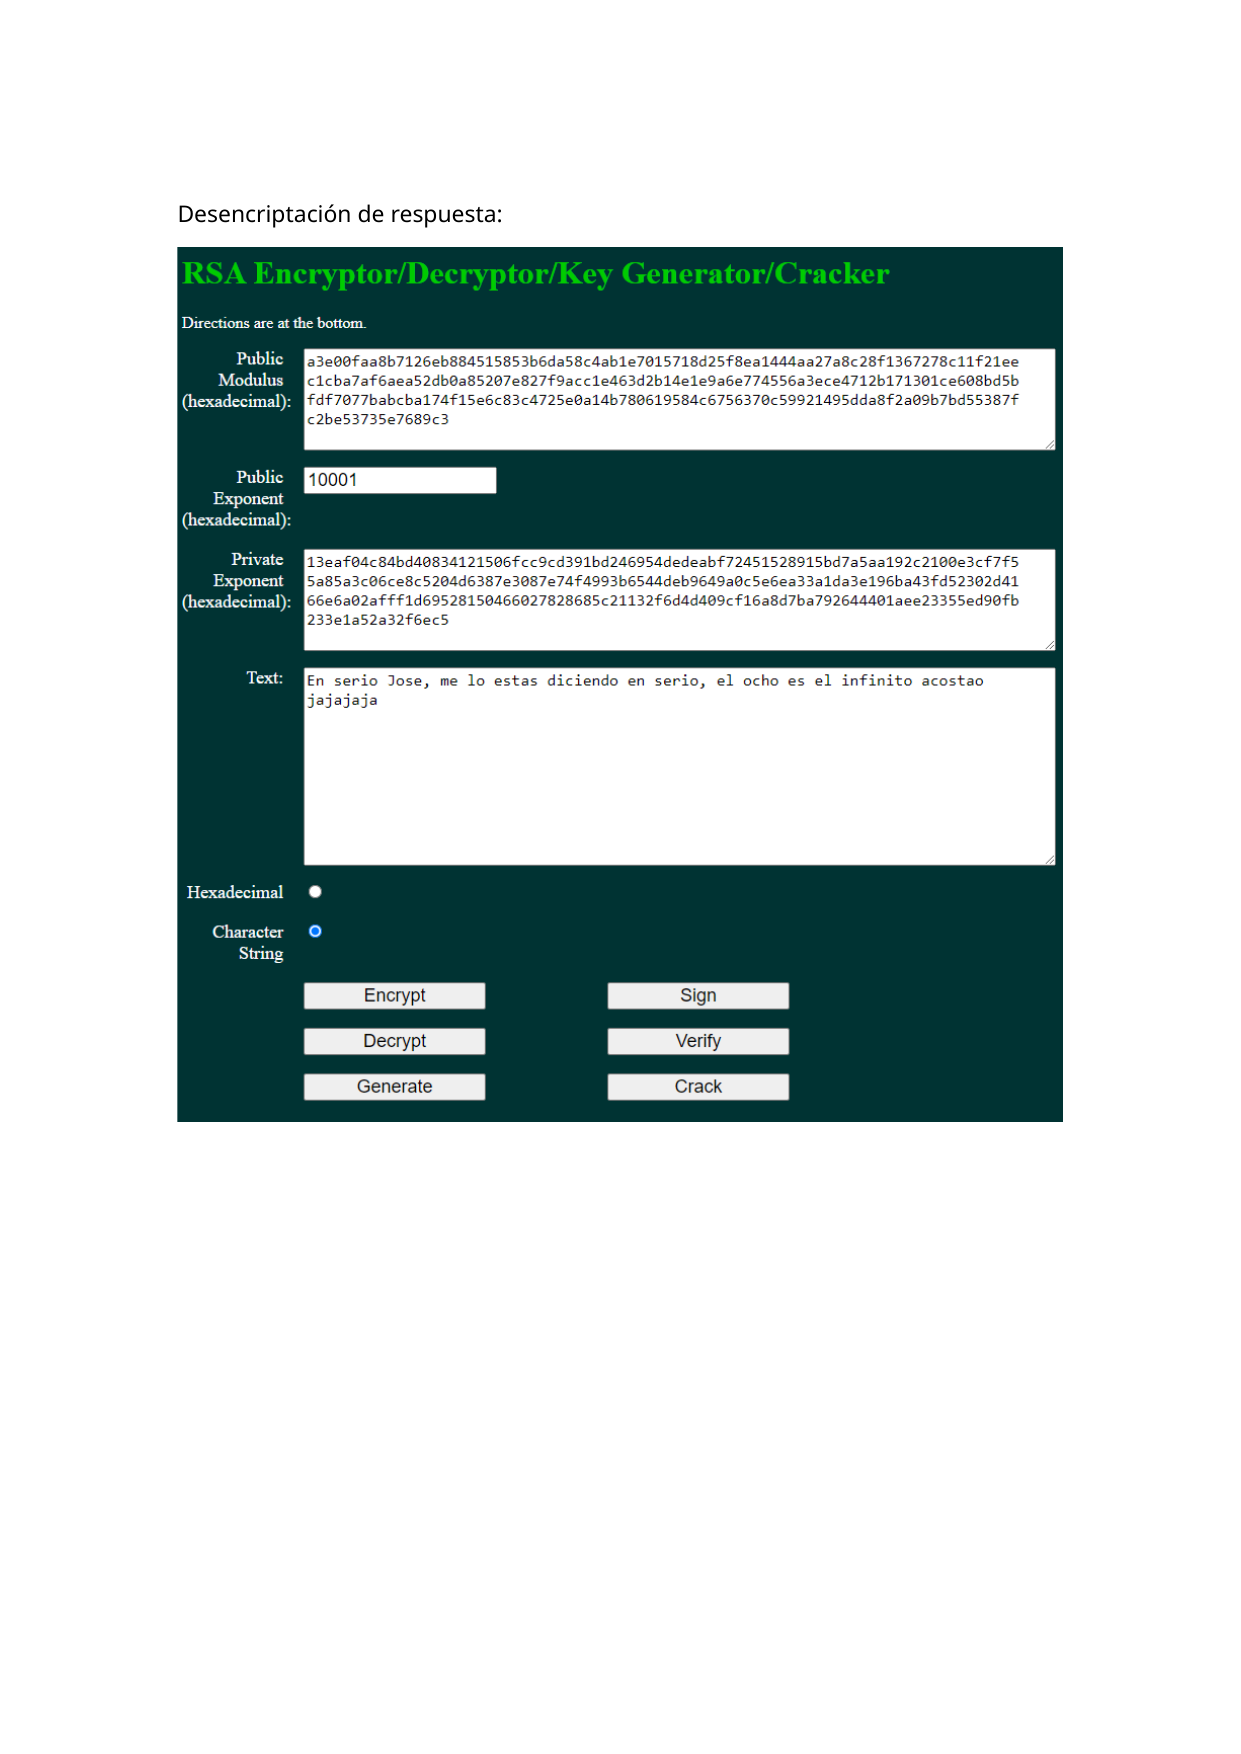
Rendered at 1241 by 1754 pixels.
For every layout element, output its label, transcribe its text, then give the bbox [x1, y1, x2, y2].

text Desencriptación de respuesta: [177, 198, 1063, 229]
